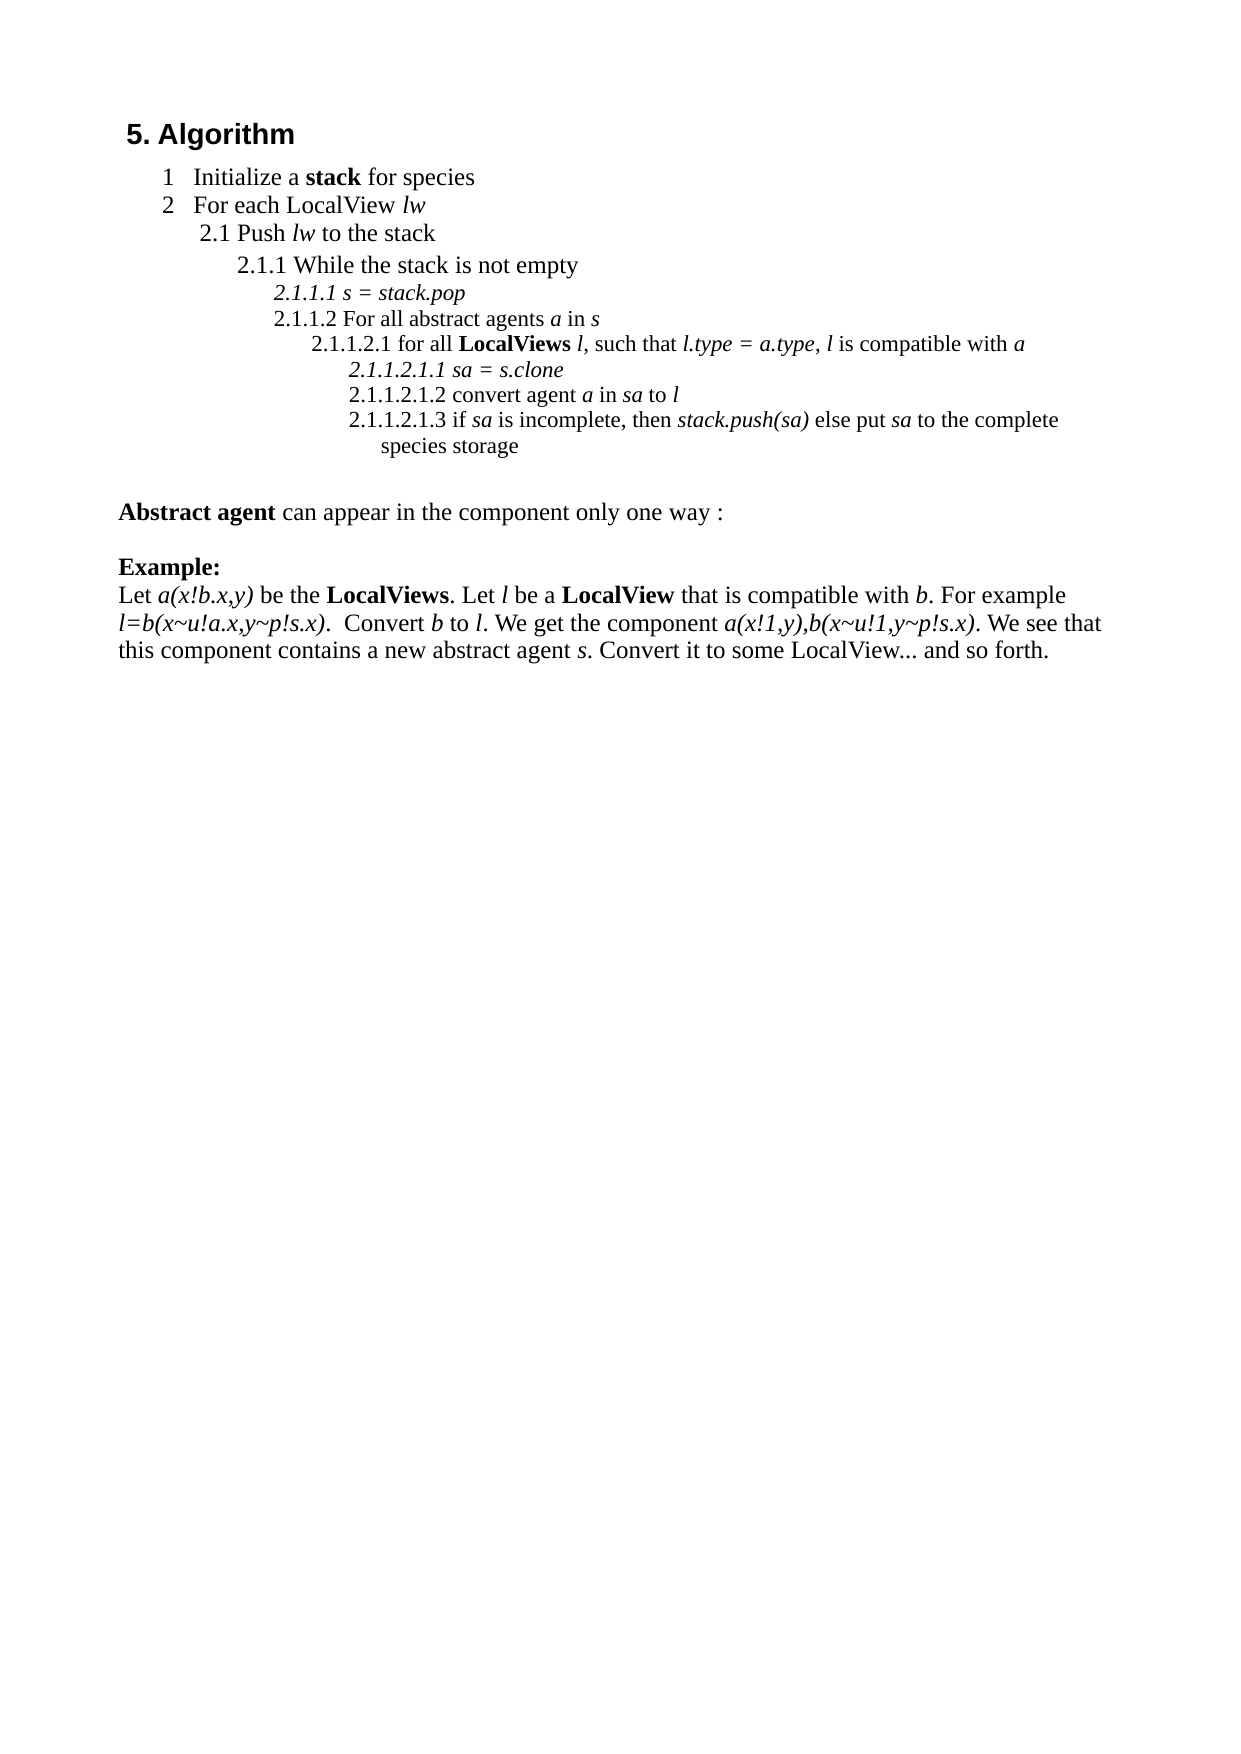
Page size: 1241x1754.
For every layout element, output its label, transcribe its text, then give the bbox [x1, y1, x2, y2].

list sa = s.clone [343, 357, 1122, 382]
list For each LocalView lw [156, 191, 1122, 219]
list Initialize a stack for species [156, 163, 1122, 191]
list While the stack is not empty [231, 246, 1122, 280]
list for all LocalViews l, such that l.type = a.type, l is compatible with a [306, 331, 1122, 357]
text Example: [118, 553, 1122, 581]
text Abstract agent can appear in the component only one way : [118, 498, 1122, 526]
list if sa is incomplete, then stack.push(sa) else put sa to the complete species storage [343, 407, 1122, 458]
list convert agent a in sa to l [343, 382, 1122, 407]
text Let a(x!b.x,y) be the LocalViews. Let l be a LocalView that is compatible with b. For example l=b(x~u!a.x,y~p!s.x). Convert b to l. We get the component a(x!1,y),b(x~u!1,y~p!s.x). We see that this component contains a new abstract agent s. Convert it to some LocalView... and so forth. [118, 581, 1122, 664]
list Push lw to the stack [193, 219, 1122, 246]
list For all abstract agents a in s [268, 306, 1122, 331]
list s = stack.pop [268, 280, 1122, 306]
subtitle Algorithm [118, 118, 1122, 151]
